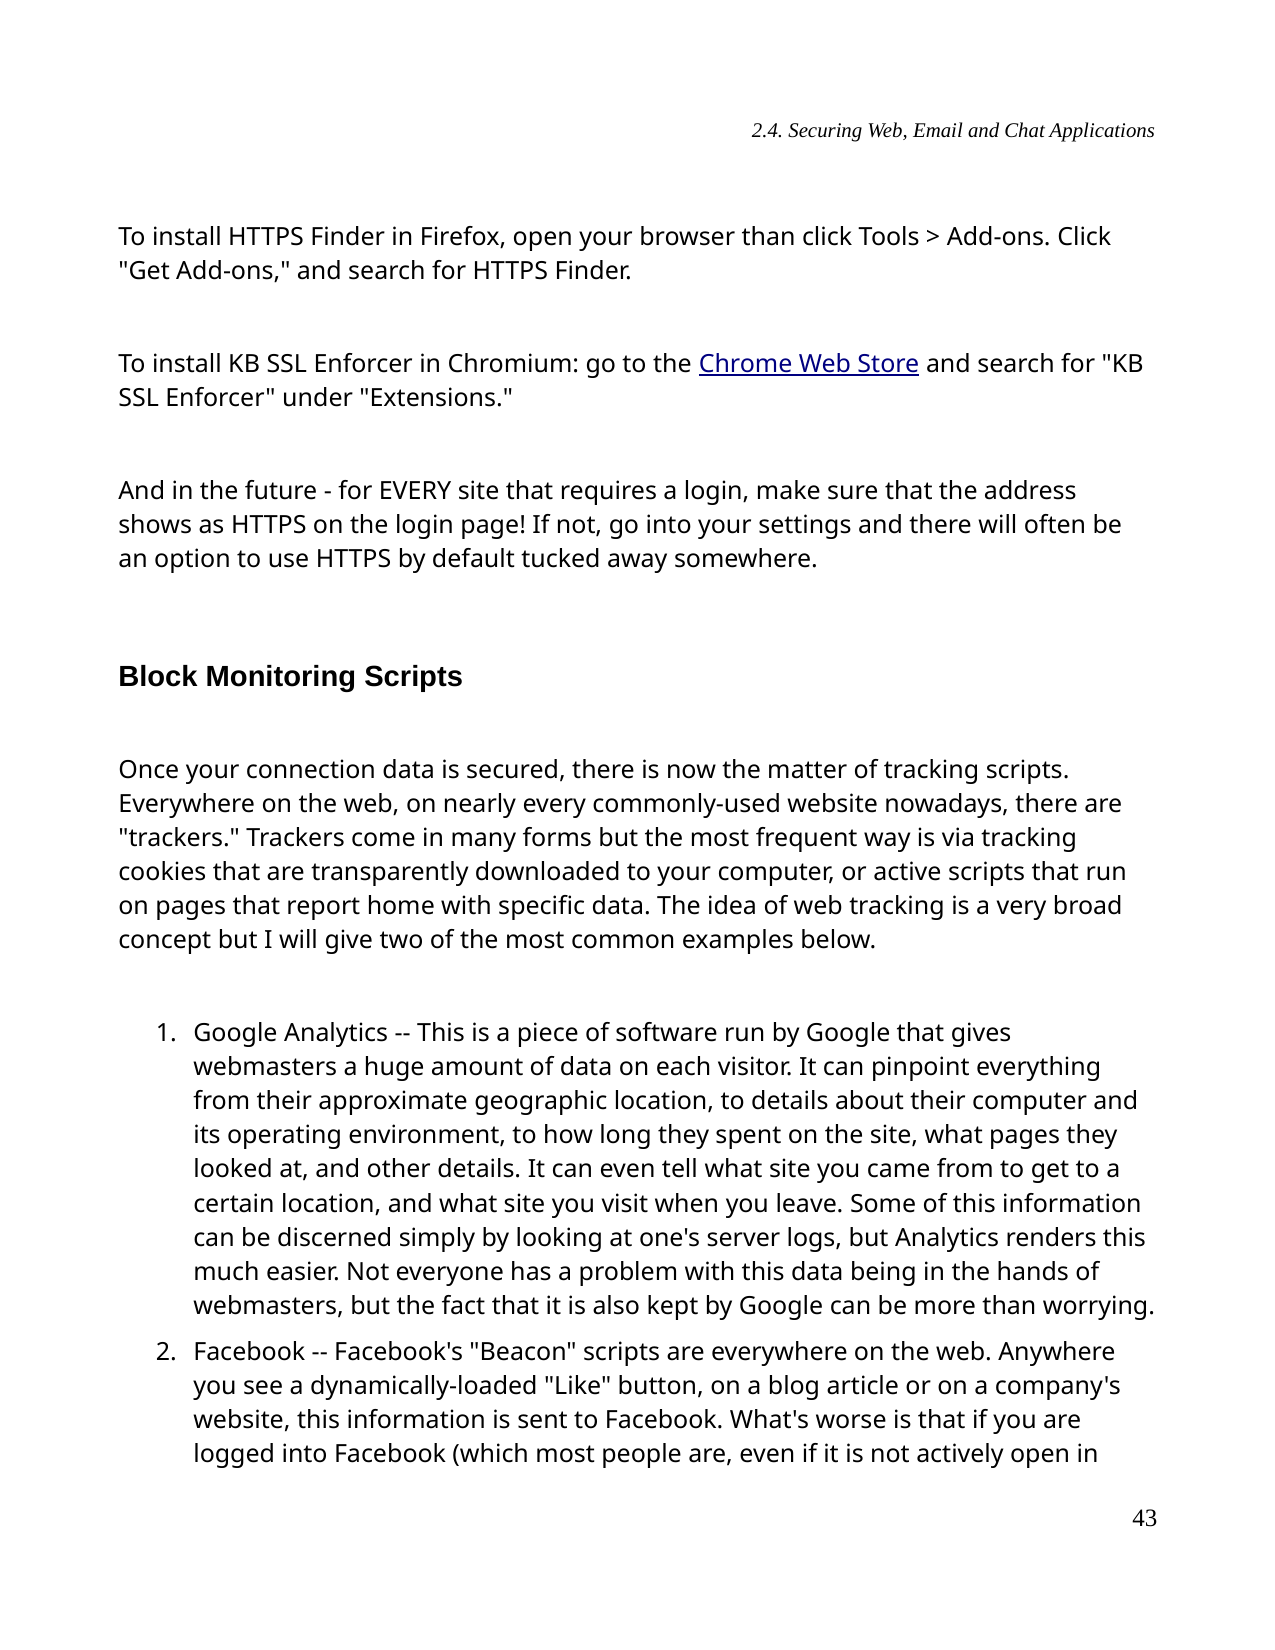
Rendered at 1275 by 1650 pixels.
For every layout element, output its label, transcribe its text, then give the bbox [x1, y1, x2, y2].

list Facebook -- Facebook's "Beacon" scripts are everywhere on the web. Anywhere you see a dynamically-loaded "Like" button, on a blog article or on a company's website, this information is sent to Facebook. What's worse is that if you are logged into Facebook (which most people are, even if it is not actively open in [156, 1334, 1157, 1470]
list Google Analytics -- This is a piece of software run by Google that gives webmasters a huge amount of data on each visitor. It can pinpoint everything from their approximate geographic location, to details about their computer and its operating environment, to how long they spent on the site, what pages they looked at, and other details. It can even tell what site you came from to get to a certain location, and what site you visit when you leave. Some of this information can be discerned simply by looking at one's server logs, but Analytics renders this much easier. Not everyone has a problem with this data being in the hands of webmasters, but the fact that it is also kept by Google can be more than worrying. [156, 1015, 1157, 1321]
text To install HTTPS Finder in Firefox, open your browser than click Tools > Add-ons. Click "Get Add-ons," and search for HTTPS Finder. [118, 218, 1157, 286]
text And in the future - for EVERY site that requires a login, make sure that the address shows as HTTPS on the login page! If not, go into your settings and there will often be an option to use HTTPS by default tucked away somewhere. [118, 473, 1157, 575]
text To install KB SSL Enforcer in Chromium: go to the Chrome Web Store and search for "KB SSL Enforcer" under "Extensions." [118, 345, 1157, 413]
subtitle Block Monitoring Scripts [118, 659, 1157, 692]
text Once your connection data is secured, there is now the matter of tracking scripts. Everywhere on the web, on nearly every commonly-used website nowadays, there are "trackers." Trackers come in many forms but the most frequent way is via tracking cookies that are transparently downloaded to your computer, or active scripts that run on pages that report home with specific data. The idea of web tracking is a very broad concept but I will give two of the most common examples below. [118, 751, 1157, 956]
